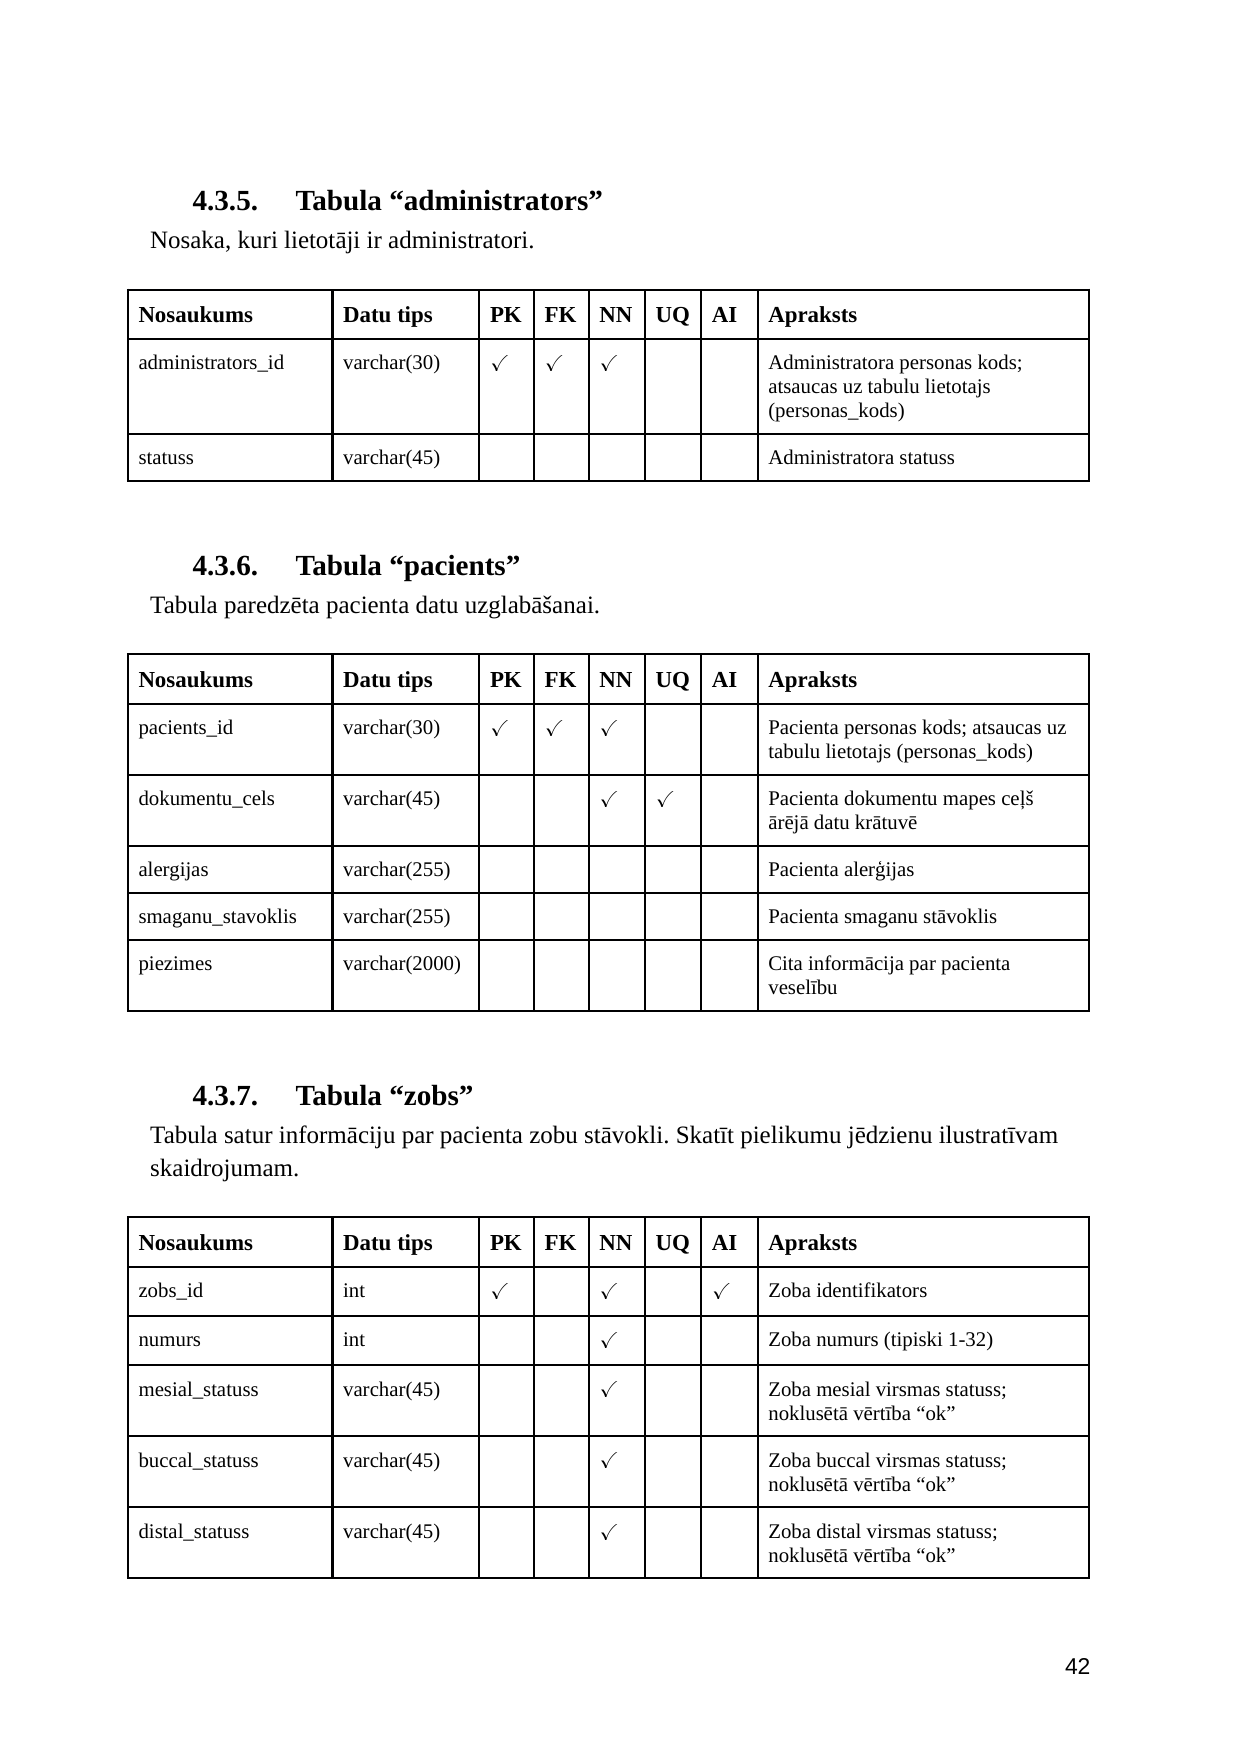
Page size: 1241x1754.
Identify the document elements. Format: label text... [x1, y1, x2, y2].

table_cell [646, 1437, 700, 1506]
table_cell ✓ [590, 340, 644, 433]
table_cell [702, 1437, 757, 1506]
table_cell [646, 1317, 700, 1364]
table_cell [535, 1317, 588, 1364]
table_cell buccal_statuss [129, 1437, 331, 1506]
table_cell varchar(45) [334, 776, 478, 845]
table_cell [535, 435, 588, 480]
table_cell [646, 894, 700, 939]
table_cell Administratora statuss [759, 435, 1088, 480]
table_cell Pacienta alerģijas [759, 847, 1088, 892]
table_header Nosaukums [129, 655, 331, 703]
table_header NN [590, 655, 644, 703]
table_cell [535, 941, 588, 1010]
table_cell varchar(45) [334, 1508, 478, 1577]
table_cell ✓ [590, 1508, 644, 1577]
table_cell varchar(255) [334, 894, 478, 939]
table_cell pacients_id [129, 705, 331, 774]
table_cell ✓ [590, 1366, 644, 1435]
table_cell dokumentu_cels [129, 776, 331, 845]
table_cell [646, 941, 700, 1010]
table_cell [702, 705, 757, 774]
table_header Apraksts [759, 655, 1088, 703]
table_cell [646, 1268, 700, 1315]
table_cell ✓ [702, 1268, 757, 1315]
table_cell [702, 894, 757, 939]
table_cell ✓ [590, 776, 644, 845]
table_header UQ [646, 291, 700, 338]
text Tabula satur informāciju par pacienta zobu stāvokli. Skatīt pielikumu jēdzienu ilustratīvam skaidrojumam. [150, 1120, 1090, 1182]
table_header PK [480, 291, 533, 338]
table_cell [535, 894, 588, 939]
table_header AI [702, 655, 757, 703]
table_cell [480, 1317, 533, 1364]
table_cell ✓ [480, 1268, 533, 1315]
table_header Datu tips [334, 1218, 478, 1266]
table_cell [702, 1508, 757, 1577]
table_cell [535, 1268, 588, 1315]
table_cell [590, 847, 644, 892]
table_cell ✓ [480, 340, 533, 433]
table_cell [480, 1366, 533, 1435]
table_cell [480, 894, 533, 939]
table_header Nosaukums [129, 291, 331, 338]
table_header FK [535, 1218, 588, 1266]
table_cell zobs_id [129, 1268, 331, 1315]
table_cell [702, 847, 757, 892]
subtitle Tabula “administrators” [258, 183, 1090, 217]
table_cell [702, 340, 757, 433]
table_header UQ [646, 655, 700, 703]
table_header NN [590, 291, 644, 338]
table_cell [590, 894, 644, 939]
table_header AI [702, 1218, 757, 1266]
table_cell [480, 776, 533, 845]
table_cell [480, 1508, 533, 1577]
table_cell Zoba mesial virsmas statuss; noklusētā vērtība “ok” [759, 1366, 1088, 1435]
table_cell [480, 1437, 533, 1506]
table_cell Zoba numurs (tipiski 1-32) [759, 1317, 1088, 1364]
table_cell varchar(30) [334, 705, 478, 774]
table_cell alergijas [129, 847, 331, 892]
table_cell varchar(255) [334, 847, 478, 892]
table_cell [480, 941, 533, 1010]
table_header Apraksts [759, 291, 1088, 338]
table_cell varchar(2000) [334, 941, 478, 1010]
table_cell Pacienta smaganu stāvoklis [759, 894, 1088, 939]
table_cell Zoba distal virsmas statuss; noklusētā vērtība “ok” [759, 1508, 1088, 1577]
table_cell varchar(30) [334, 340, 478, 433]
table_cell ✓ [590, 705, 644, 774]
table_cell Zoba buccal virsmas statuss; noklusētā vērtība “ok” [759, 1437, 1088, 1506]
table_cell statuss [129, 435, 331, 480]
table_cell [480, 435, 533, 480]
table_header NN [590, 1218, 644, 1266]
table_cell [535, 1366, 588, 1435]
table_cell Zoba identifikators [759, 1268, 1088, 1315]
table_cell [535, 776, 588, 845]
table_cell [646, 847, 700, 892]
table_cell [535, 1508, 588, 1577]
table_cell distal_statuss [129, 1508, 331, 1577]
table_cell [702, 435, 757, 480]
table_cell [535, 1437, 588, 1506]
table_cell ✓ [535, 340, 588, 433]
table_header AI [702, 291, 757, 338]
table_header UQ [646, 1218, 700, 1266]
table_cell [702, 1317, 757, 1364]
table_cell [702, 1366, 757, 1435]
table_cell [646, 435, 700, 480]
text Tabula paredzēta pacienta datu uzglabāšanai. [150, 590, 1090, 619]
table_cell varchar(45) [334, 435, 478, 480]
table_cell Pacienta dokumentu mapes ceļš ārējā datu krātuvē [759, 776, 1088, 845]
table_cell ✓ [480, 705, 533, 774]
table_header Datu tips [334, 655, 478, 703]
table_header PK [480, 1218, 533, 1266]
table_cell [480, 847, 533, 892]
table_cell [646, 705, 700, 774]
table_cell Administratora personas kods; atsaucas uz tabulu lietotajs (personas_kods) [759, 340, 1088, 433]
table_cell int [334, 1268, 478, 1315]
table_cell ✓ [590, 1268, 644, 1315]
table_cell [702, 776, 757, 845]
table_cell [702, 941, 757, 1010]
table_cell mesial_statuss [129, 1366, 331, 1435]
table_cell Cita informācija par pacienta veselību [759, 941, 1088, 1010]
table_cell [646, 1508, 700, 1577]
table_cell varchar(45) [334, 1437, 478, 1506]
table_cell ✓ [535, 705, 588, 774]
table_cell administrators_id [129, 340, 331, 433]
table_cell smaganu_stavoklis [129, 894, 331, 939]
table_cell Pacienta personas kods; atsaucas uz tabulu lietotajs (personas_kods) [759, 705, 1088, 774]
table_cell [535, 847, 588, 892]
table_cell varchar(45) [334, 1366, 478, 1435]
table_header FK [535, 655, 588, 703]
table_header Apraksts [759, 1218, 1088, 1266]
subtitle Tabula “zobs” [258, 1078, 1090, 1112]
table_cell [646, 340, 700, 433]
table_header FK [535, 291, 588, 338]
table_cell [590, 435, 644, 480]
table_cell numurs [129, 1317, 331, 1364]
table_cell [590, 941, 644, 1010]
table_cell piezimes [129, 941, 331, 1010]
table_header Nosaukums [129, 1218, 331, 1266]
table_header PK [480, 655, 533, 703]
subtitle Tabula “pacients” [258, 548, 1090, 582]
table_cell ✓ [590, 1317, 644, 1364]
table_cell int [334, 1317, 478, 1364]
text Nosaka, kuri lietotāji ir administratori. [150, 225, 1090, 254]
table_header Datu tips [334, 291, 478, 338]
table_cell ✓ [590, 1437, 644, 1506]
table_cell ✓ [646, 776, 700, 845]
table_cell [646, 1366, 700, 1435]
